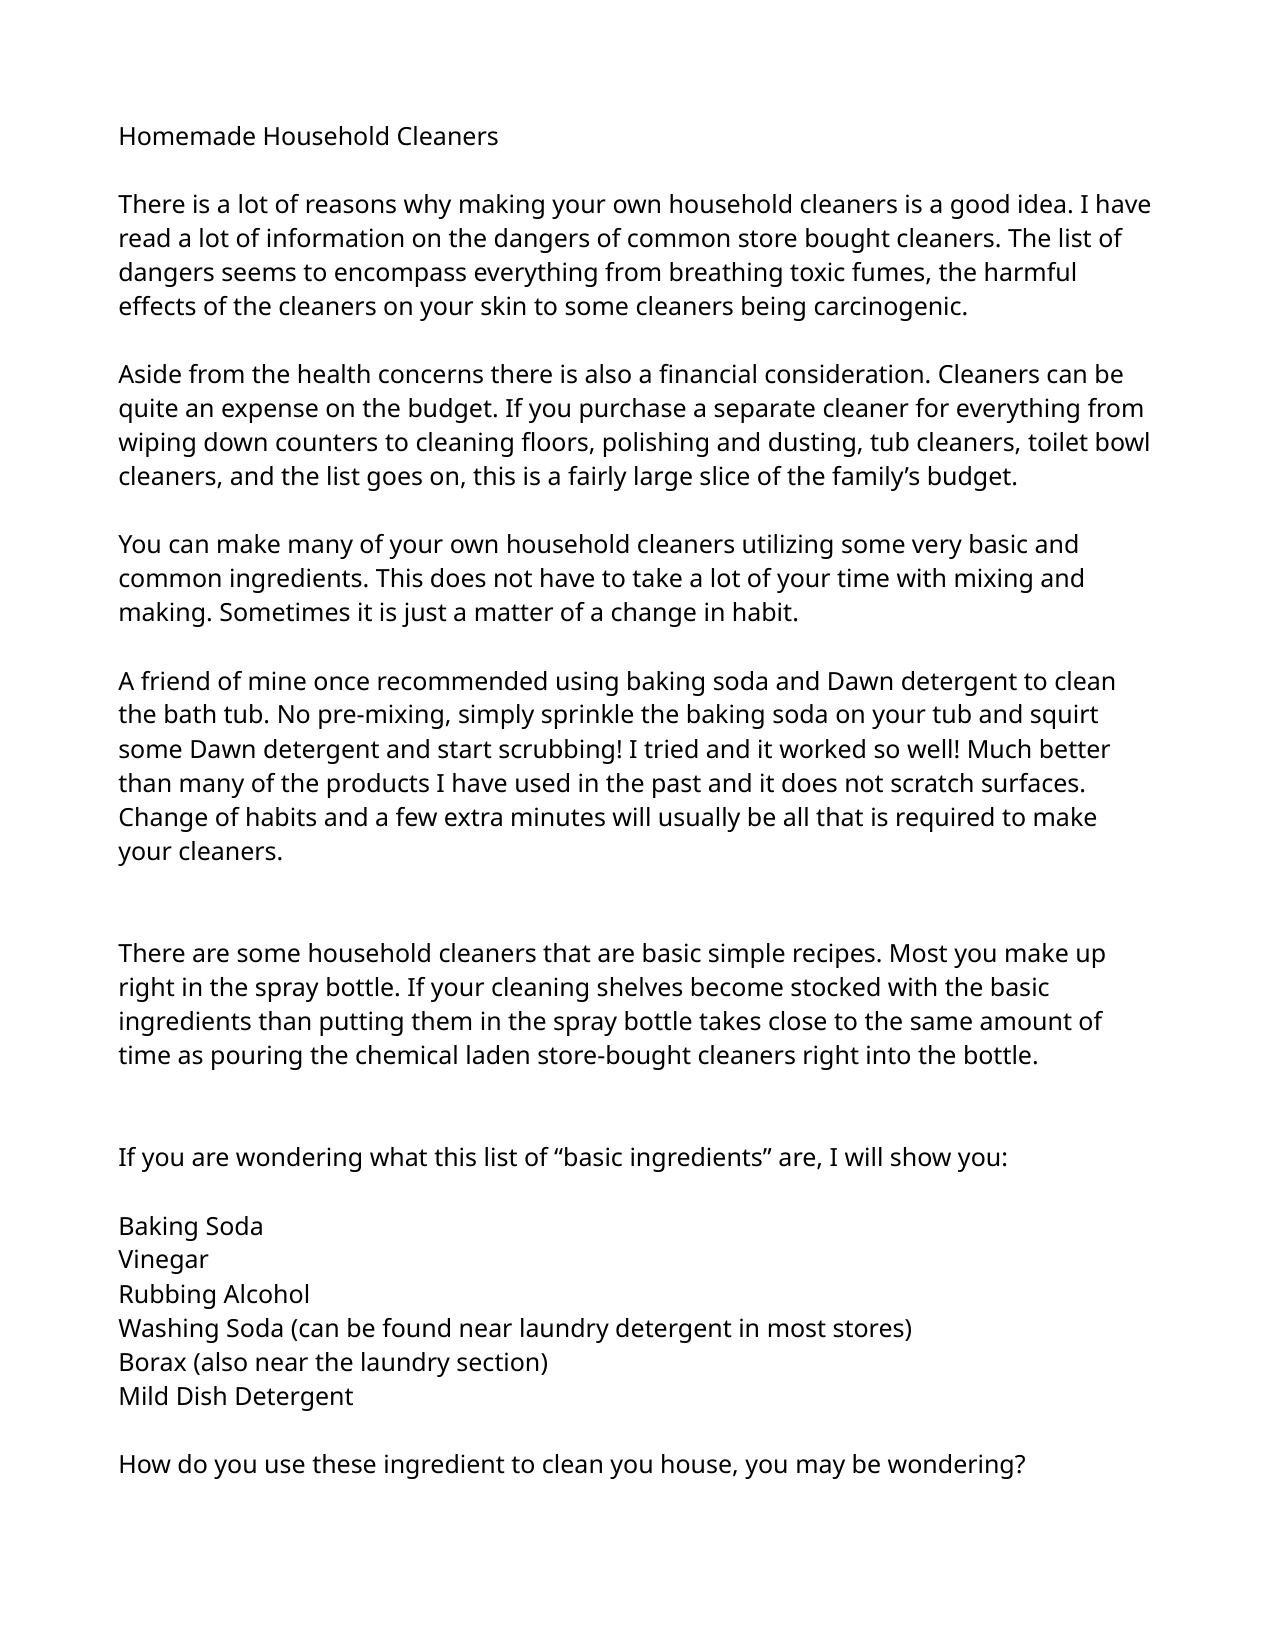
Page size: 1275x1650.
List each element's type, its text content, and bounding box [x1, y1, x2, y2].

text Mild Dish Detergent [118, 1378, 1157, 1412]
text Baking Soda [118, 1208, 1157, 1242]
text Vinegar [118, 1242, 1157, 1276]
text Rubbing Alcohol [118, 1276, 1157, 1310]
text Homemade Household Cleaners [118, 118, 1157, 152]
text If you are wondering what this list of “basic ingredients” are, I will show you: [118, 1140, 1157, 1174]
text Aside from the health concerns there is also a financial consideration. Cleaners can be quite an expense on the budget. If you purchase a separate cleaner for everything from wiping down counters to cleaning floors, polishing and dusting, tub cleaners, toilet bowl cleaners, and the list goes on, this is a fairly large slice of the family’s budget. [118, 357, 1157, 493]
text How do you use these ingredient to clean you house, you may be wondering? [118, 1447, 1157, 1481]
text Washing Soda (can be found near laundry detergent in most stores) [118, 1310, 1157, 1344]
text There are some household cleaners that are basic simple recipes. Most you make up right in the spray bottle. If your cleaning shelves become stocked with the basic ingredients than putting them in the spray bottle takes close to the same amount of time as pouring the chemical laden store-bought cleaners right into the bottle. [118, 936, 1157, 1072]
text A friend of mine once recommended using baking soda and Dawn detergent to clean the bath tub. No pre-mixing, simply sprinkle the baking soda on your tub and squirt some Dawn detergent and start scrubbing! I tried and it worked so well! Much better than many of the products I have used in the past and it does not scratch surfaces. Change of habits and a few extra minutes will usually be all that is required to make your cleaners. [118, 663, 1157, 867]
text You can make many of your own household cleaners utilizing some very basic and common ingredients. This does not have to take a lot of your time with mixing and making. Sometimes it is just a matter of a change in habit. [118, 527, 1157, 629]
text Borax (also near the laundry section) [118, 1344, 1157, 1378]
text There is a lot of reasons why making your own household cleaners is a good idea. I have read a lot of information on the dangers of common store bought cleaners. The list of dangers seems to encompass everything from breathing toxic fumes, the harmful effects of the cleaners on your skin to some cleaners being carcinogenic. [118, 186, 1157, 322]
